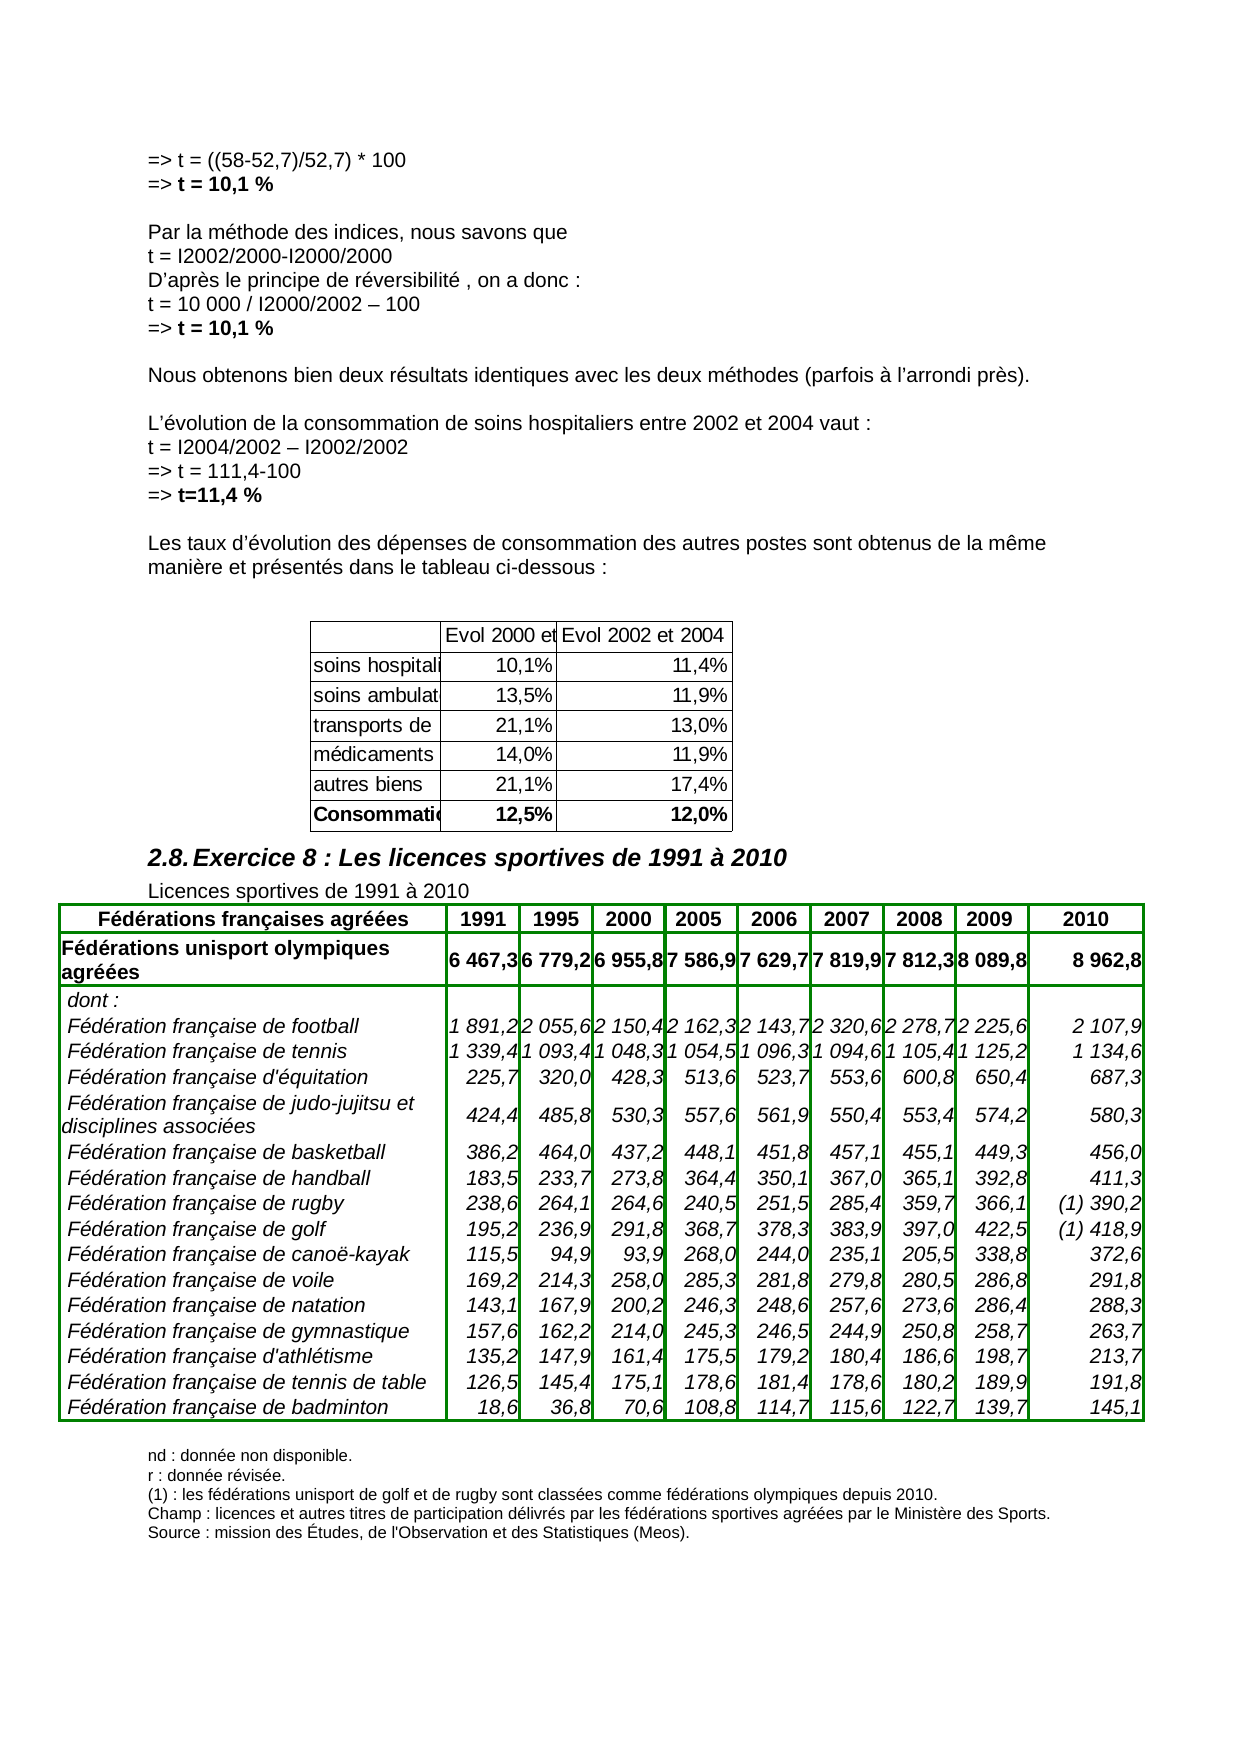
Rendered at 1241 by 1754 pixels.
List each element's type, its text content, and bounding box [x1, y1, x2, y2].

table_cell 422,5 [957, 1215, 1027, 1240]
table_cell (1) 390,2 [1030, 1189, 1142, 1215]
table_cell 561,9 [739, 1089, 809, 1138]
table_cell Fédération française de football [61, 1012, 445, 1038]
text Licences sportives de 1991 à 2010 [148, 878, 1093, 902]
table_cell 455,1 [885, 1138, 954, 1164]
table_cell [739, 987, 809, 1012]
table_cell 364,4 [667, 1164, 736, 1189]
table_cell 550,4 [812, 1089, 882, 1138]
table_cell 235,1 [812, 1240, 882, 1266]
table_cell 246,5 [739, 1317, 809, 1342]
table_cell 36,8 [521, 1394, 591, 1419]
table_cell Fédération française de canoë-kayak [61, 1240, 445, 1266]
table_cell 238,6 [448, 1189, 518, 1215]
table_cell 513,6 [667, 1063, 736, 1089]
text => t = ((58-52,7)/52,7) * 100 [148, 148, 1093, 172]
table_cell 268,0 [667, 1240, 736, 1266]
table_cell 7 586,9 [667, 934, 736, 984]
table_cell [594, 987, 663, 1012]
table_cell 580,3 [1030, 1089, 1142, 1138]
table_cell 1 105,4 [885, 1038, 954, 1063]
table_cell 214,3 [521, 1266, 591, 1291]
text Par la méthode des indices, nous savons que [148, 219, 1093, 243]
table_cell 553,6 [812, 1063, 882, 1089]
table_cell 428,3 [594, 1063, 663, 1089]
table_cell 7 812,3 [885, 934, 954, 984]
table_cell 175,5 [667, 1343, 736, 1368]
table_cell 169,2 [448, 1266, 518, 1291]
table_cell 200,2 [594, 1291, 663, 1317]
table_cell 180,4 [812, 1343, 882, 1368]
table_cell 115,6 [812, 1394, 882, 1419]
table_cell 145,1 [1030, 1394, 1142, 1419]
table_cell 523,7 [739, 1063, 809, 1089]
table_cell [667, 987, 736, 1012]
table_cell 250,8 [885, 1317, 954, 1342]
table_cell 281,8 [739, 1266, 809, 1291]
table_cell 1 048,3 [594, 1038, 663, 1063]
table_cell 183,5 [448, 1164, 518, 1189]
table_header 1991 [448, 906, 518, 931]
table_cell 93,9 [594, 1240, 663, 1266]
table_cell 181,4 [739, 1368, 809, 1393]
table_cell 2 107,9 [1030, 1012, 1142, 1038]
table_cell 365,1 [885, 1164, 954, 1189]
table_cell 449,3 [957, 1138, 1027, 1164]
text r : donnée révisée. [148, 1465, 1093, 1484]
table_cell 135,2 [448, 1343, 518, 1368]
table_cell 2 162,3 [667, 1012, 736, 1038]
text nd : donnée non disponible. [148, 1446, 1093, 1465]
text t = I2002/2000-I2000/2000 [148, 243, 1093, 267]
table_cell 191,8 [1030, 1368, 1142, 1393]
table_cell 530,3 [594, 1089, 663, 1138]
table_cell 437,2 [594, 1138, 663, 1164]
table_cell Fédération française de basketball [61, 1138, 445, 1164]
table_cell 280,5 [885, 1266, 954, 1291]
table_cell 2 278,7 [885, 1012, 954, 1038]
table_cell 70,6 [594, 1394, 663, 1419]
text => t = 111,4-100 [148, 459, 1093, 483]
table_cell 147,9 [521, 1343, 591, 1368]
table_cell 6 955,8 [594, 934, 663, 984]
table_cell 6 467,3 [448, 934, 518, 984]
table_cell Fédération française de handball [61, 1164, 445, 1189]
table_header 2006 [739, 906, 809, 931]
table_header 2010 [1030, 906, 1142, 931]
table_cell 378,3 [739, 1215, 809, 1240]
table_cell 179,2 [739, 1343, 809, 1368]
table_cell 7 629,7 [739, 934, 809, 984]
table_cell 457,1 [812, 1138, 882, 1164]
table_cell 8 962,8 [1030, 934, 1142, 984]
table_cell 338,8 [957, 1240, 1027, 1266]
table_cell 178,6 [667, 1368, 736, 1393]
table_cell Fédération française de voile [61, 1266, 445, 1291]
table_cell 213,7 [1030, 1343, 1142, 1368]
table_cell 205,5 [885, 1240, 954, 1266]
text L’évolution de la consommation de soins hospitaliers entre 2002 et 2004 vaut : [148, 411, 1093, 435]
table_cell 456,0 [1030, 1138, 1142, 1164]
table_cell 366,1 [957, 1189, 1027, 1215]
table_cell 285,4 [812, 1189, 882, 1215]
table_cell 244,0 [739, 1240, 809, 1266]
text t = I2004/2002 – I2002/2002 [148, 435, 1093, 459]
table_cell Fédération française de golf [61, 1215, 445, 1240]
table_cell 246,3 [667, 1291, 736, 1317]
text Source : mission des Études, de l'Observation et des Statistiques (Meos). [148, 1523, 1093, 1542]
table_header 2007 [812, 906, 882, 931]
table_cell 392,8 [957, 1164, 1027, 1189]
table_cell 2 320,6 [812, 1012, 882, 1038]
table_cell 285,3 [667, 1266, 736, 1291]
table_cell 424,4 [448, 1089, 518, 1138]
table_cell 180,2 [885, 1368, 954, 1393]
text t = 10 000 / I2000/2002 – 100 [148, 291, 1093, 315]
table_header 2000 [594, 906, 663, 931]
table_cell 240,5 [667, 1189, 736, 1215]
table_cell 264,1 [521, 1189, 591, 1215]
table_cell 245,3 [667, 1317, 736, 1342]
table_cell 574,2 [957, 1089, 1027, 1138]
table_cell 7 819,9 [812, 934, 882, 984]
table_cell 18,6 [448, 1394, 518, 1419]
table_cell Fédération française d'athlétisme [61, 1343, 445, 1368]
table_cell 257,6 [812, 1291, 882, 1317]
table_cell 1 094,6 [812, 1038, 882, 1063]
table_cell 600,8 [885, 1063, 954, 1089]
table_cell Fédération française de badminton [61, 1394, 445, 1419]
table_cell Fédération française de gymnastique [61, 1317, 445, 1342]
table_cell 115,5 [448, 1240, 518, 1266]
table_cell 1 134,6 [1030, 1038, 1142, 1063]
table_cell [885, 987, 954, 1012]
table_cell 1 093,4 [521, 1038, 591, 1063]
table_cell [957, 987, 1027, 1012]
table_cell 320,0 [521, 1063, 591, 1089]
table_cell 161,4 [594, 1343, 663, 1368]
table_cell 2 150,4 [594, 1012, 663, 1038]
table_cell [448, 987, 518, 1012]
table_cell Fédérations unisport olympiques agréées [61, 934, 445, 984]
table_cell 448,1 [667, 1138, 736, 1164]
table_cell 186,6 [885, 1343, 954, 1368]
table_cell 273,6 [885, 1291, 954, 1317]
table_cell 143,1 [448, 1291, 518, 1317]
table_cell 2 225,6 [957, 1012, 1027, 1038]
table_cell 1 054,5 [667, 1038, 736, 1063]
table_cell 263,7 [1030, 1317, 1142, 1342]
table_cell 8 089,8 [957, 934, 1027, 984]
table_cell [521, 987, 591, 1012]
table_header 1995 [521, 906, 591, 931]
table_cell 553,4 [885, 1089, 954, 1138]
table_cell 94,9 [521, 1240, 591, 1266]
table_cell 464,0 [521, 1138, 591, 1164]
table_cell 233,7 [521, 1164, 591, 1189]
table_cell 145,4 [521, 1368, 591, 1393]
text => t = 10,1 % [148, 172, 1093, 196]
table_cell 291,8 [594, 1215, 663, 1240]
table_cell 248,6 [739, 1291, 809, 1317]
table_cell 225,7 [448, 1063, 518, 1089]
table_cell 288,3 [1030, 1291, 1142, 1317]
table_cell 451,8 [739, 1138, 809, 1164]
table_cell Fédération française de rugby [61, 1189, 445, 1215]
table_cell 258,0 [594, 1266, 663, 1291]
text (1) : les fédérations unisport de golf et de rugby sont classées comme fédérations olympiques depuis 2010. [148, 1484, 1093, 1504]
text => t=11,4 % [148, 483, 1093, 507]
table_cell Fédération française d'équitation [61, 1063, 445, 1089]
table_cell 189,9 [957, 1368, 1027, 1393]
table_cell 286,4 [957, 1291, 1027, 1317]
table_cell Fédération française de natation [61, 1291, 445, 1317]
table_cell 108,8 [667, 1394, 736, 1419]
table_cell 198,7 [957, 1343, 1027, 1368]
table_cell 2 143,7 [739, 1012, 809, 1038]
table_cell 114,7 [739, 1394, 809, 1419]
table_cell 139,7 [957, 1394, 1027, 1419]
table_cell 1 125,2 [957, 1038, 1027, 1063]
table_cell 650,4 [957, 1063, 1027, 1089]
table_cell 214,0 [594, 1317, 663, 1342]
table_cell 195,2 [448, 1215, 518, 1240]
table_cell dont : [61, 987, 445, 1012]
table_cell 244,9 [812, 1317, 882, 1342]
table_cell 175,1 [594, 1368, 663, 1393]
table_cell 2 055,6 [521, 1012, 591, 1038]
table_cell 167,9 [521, 1291, 591, 1317]
table_cell 397,0 [885, 1215, 954, 1240]
text D’après le principe de réversibilité , on a donc : [148, 267, 1093, 291]
table_cell 6 779,2 [521, 934, 591, 984]
table_header 2009 [957, 906, 1027, 931]
text => t = 10,1 % [148, 315, 1093, 339]
table_cell 687,3 [1030, 1063, 1142, 1089]
table_cell Fédération française de judo-jujitsu et disciplines associées [61, 1089, 445, 1138]
table_cell 162,2 [521, 1317, 591, 1342]
table_cell 485,8 [521, 1089, 591, 1138]
subtitle Exercice 8 : Les licences sportives de 1991 à 2010 [148, 843, 1093, 872]
table_cell 372,6 [1030, 1240, 1142, 1266]
table_cell 264,6 [594, 1189, 663, 1215]
table_cell 291,8 [1030, 1266, 1142, 1291]
text Champ : licences et autres titres de participation délivrés par les fédérations sportives agréées par le Ministère des Sports. [148, 1504, 1093, 1523]
table_header 2008 [885, 906, 954, 931]
table_cell Fédération française de tennis de table [61, 1368, 445, 1393]
table_cell 383,9 [812, 1215, 882, 1240]
text Les taux d’évolution des dépenses de consommation des autres postes sont obtenus de la même manière et présentés dans le tableau ci-dessous : [148, 531, 1093, 579]
table_cell 251,5 [739, 1189, 809, 1215]
table_cell 178,6 [812, 1368, 882, 1393]
table_cell Fédération française de tennis [61, 1038, 445, 1063]
table_cell 286,8 [957, 1266, 1027, 1291]
table_cell (1) 418,9 [1030, 1215, 1142, 1240]
table_cell 1 096,3 [739, 1038, 809, 1063]
table_cell [1030, 987, 1142, 1012]
table_cell 359,7 [885, 1189, 954, 1215]
table_cell 273,8 [594, 1164, 663, 1189]
table_cell 236,9 [521, 1215, 591, 1240]
table_cell 557,6 [667, 1089, 736, 1138]
table_cell 367,0 [812, 1164, 882, 1189]
table_cell 258,7 [957, 1317, 1027, 1342]
text Nous obtenons bien deux résultats identiques avec les deux méthodes (parfois à l’arrondi près). [148, 363, 1093, 387]
table_cell 122,7 [885, 1394, 954, 1419]
table_header 2005 [667, 906, 736, 931]
table_cell 1 339,4 [448, 1038, 518, 1063]
table_cell 279,8 [812, 1266, 882, 1291]
table_cell 1 891,2 [448, 1012, 518, 1038]
table_cell 350,1 [739, 1164, 809, 1189]
table_header Fédérations françaises agréées [61, 906, 445, 931]
table_cell 386,2 [448, 1138, 518, 1164]
table_cell [812, 987, 882, 1012]
table_cell 368,7 [667, 1215, 736, 1240]
table_cell 411,3 [1030, 1164, 1142, 1189]
table_cell 157,6 [448, 1317, 518, 1342]
table_cell 126,5 [448, 1368, 518, 1393]
